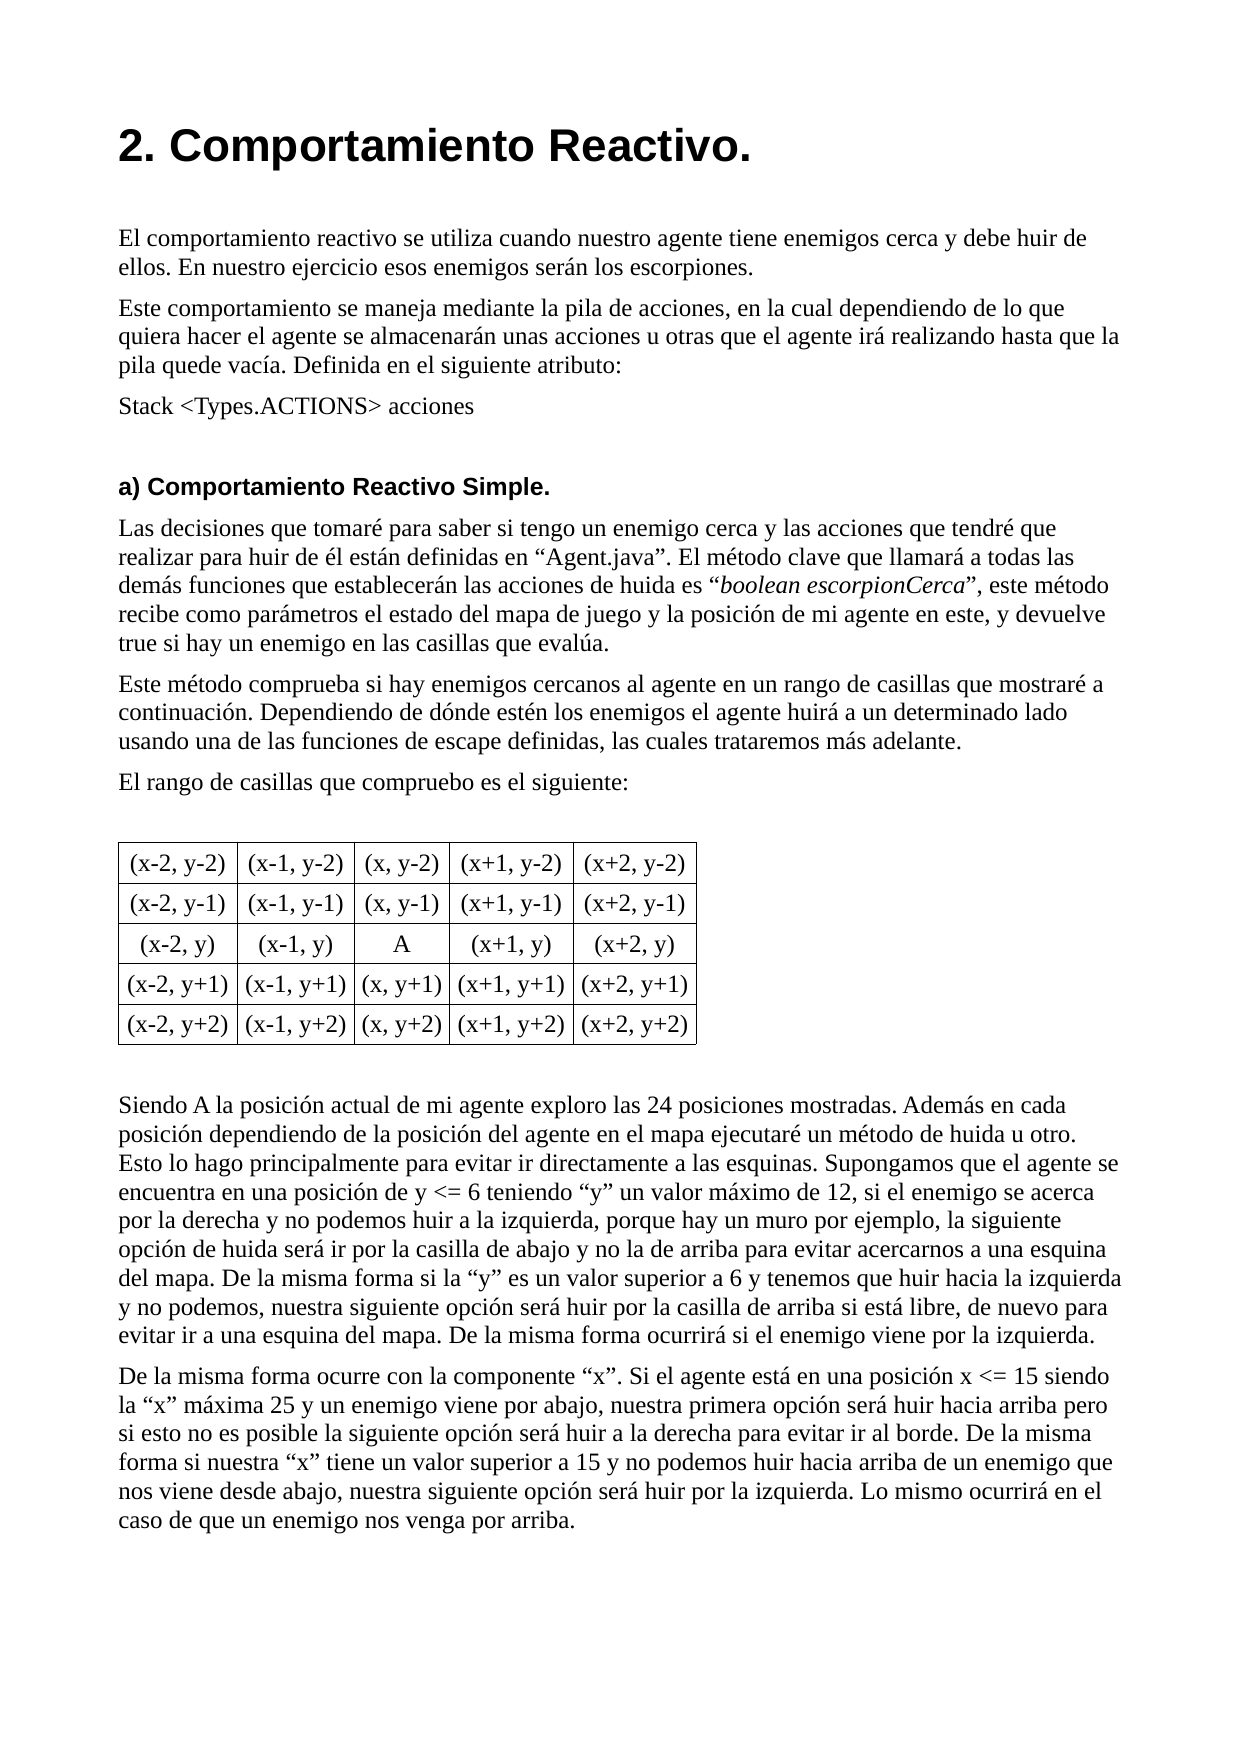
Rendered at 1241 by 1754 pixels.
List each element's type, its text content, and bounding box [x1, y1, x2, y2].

table_cell (x, y+1) [355, 964, 449, 1003]
text El comportamiento reactivo se utiliza cuando nuestro agente tiene enemigos cerca y debe huir de ellos. En nuestro ejercicio esos enemigos serán los escorpiones. [118, 223, 1122, 281]
subtitle a) Comportamiento Reactivo Simple. [118, 472, 1122, 501]
table_cell (x-2, y+2) [119, 1005, 237, 1044]
table_cell (x, y+2) [355, 1005, 449, 1044]
text El rango de casillas que compruebo es el siguiente: [118, 767, 1122, 796]
table_cell (x, y-1) [355, 884, 449, 923]
text Este método comprueba si hay enemigos cercanos al agente en un rango de casillas que mostraré a continuación. Dependiendo de dónde estén los enemigos el agente huirá a un determinado lado usando una de las funciones de escape definidas, las cuales trataremos más adelante. [118, 669, 1122, 755]
table_header (x+1, y-2) [450, 843, 573, 882]
table_cell (x+1, y) [450, 924, 573, 963]
table_cell (x+1, y-1) [450, 884, 573, 923]
table_cell (x-1, y) [238, 924, 354, 963]
table_header (x-2, y-2) [119, 843, 237, 882]
text Este comportamiento se maneja mediante la pila de acciones, en la cual dependiendo de lo que quiera hacer el agente se almacenarán unas acciones u otras que el agente irá realizando hasta que la pila quede vacía. Definida en el siguiente atributo: [118, 293, 1122, 379]
table_header (x-1, y-2) [238, 843, 354, 882]
table_cell (x+1, y+2) [450, 1005, 573, 1044]
text Siendo A la posición actual de mi agente exploro las 24 posiciones mostradas. Además en cada posición dependiendo de la posición del agente en el mapa ejecutaré un método de huida u otro. Esto lo hago principalmente para evitar ir directamente a las esquinas. Supongamos que el agente se encuentra en una posición de y <= 6 teniendo “y” un valor máximo de 12, si el enemigo se acerca por la derecha y no podemos huir a la izquierda, porque hay un muro por ejemplo, la siguiente opción de huida será ir por la casilla de abajo y no la de arriba para evitar acercarnos a una esquina del mapa. De la misma forma si la “y” es un valor superior a 6 y tenemos que huir hacia la izquierda y no podemos, nuestra siguiente opción será huir por la casilla de arriba si está libre, de nuevo para evitar ir a una esquina del mapa. De la misma forma ocurrirá si el enemigo viene por la izquierda. [118, 1090, 1122, 1349]
table_header (x, y-2) [355, 843, 449, 882]
text Las decisiones que tomaré para saber si tengo un enemigo cerca y las acciones que tendré que realizar para huir de él están definidas en “Agent.java”. El método clave que llamará a todas las demás funciones que establecerán las acciones de huida es “boolean escorpionCerca”, este método recibe como parámetros el estado del mapa de juego y la posición de mi agente en este, y devuelve true si hay un enemigo en las casillas que evalúa. [118, 513, 1122, 657]
table_cell (x-1, y+1) [238, 964, 354, 1003]
table_cell (x+1, y+1) [450, 964, 573, 1003]
table_cell (x-1, y+2) [238, 1005, 354, 1044]
table_cell (x+2, y+1) [574, 964, 696, 1003]
table_cell (x-2, y+1) [119, 964, 237, 1003]
subtitle 2. Comportamiento Reactivo. [118, 118, 1122, 171]
table_cell (x-2, y) [119, 924, 237, 963]
table_cell A [355, 924, 449, 963]
table_cell (x+2, y) [574, 924, 696, 963]
table_cell (x+2, y-1) [574, 884, 696, 923]
text Stack <Types.ACTIONS> acciones [118, 391, 1122, 419]
table_cell (x-1, y-1) [238, 884, 354, 923]
text De la misma forma ocurre con la componente “x”. Si el agente está en una posición x <= 15 siendo la “x” máxima 25 y un enemigo viene por abajo, nuestra primera opción será huir hacia arriba pero si esto no es posible la siguiente opción será huir a la derecha para evitar ir al borde. De la misma forma si nuestra “x” tiene un valor superior a 15 y no podemos huir hacia arriba de un enemigo que nos viene desde abajo, nuestra siguiente opción será huir por la izquierda. Lo mismo ocurrirá en el caso de que un enemigo nos venga por arriba. [118, 1361, 1122, 1533]
table_cell (x+2, y+2) [574, 1005, 696, 1044]
table_cell (x-2, y-1) [119, 884, 237, 923]
table_header (x+2, y-2) [574, 843, 696, 882]
